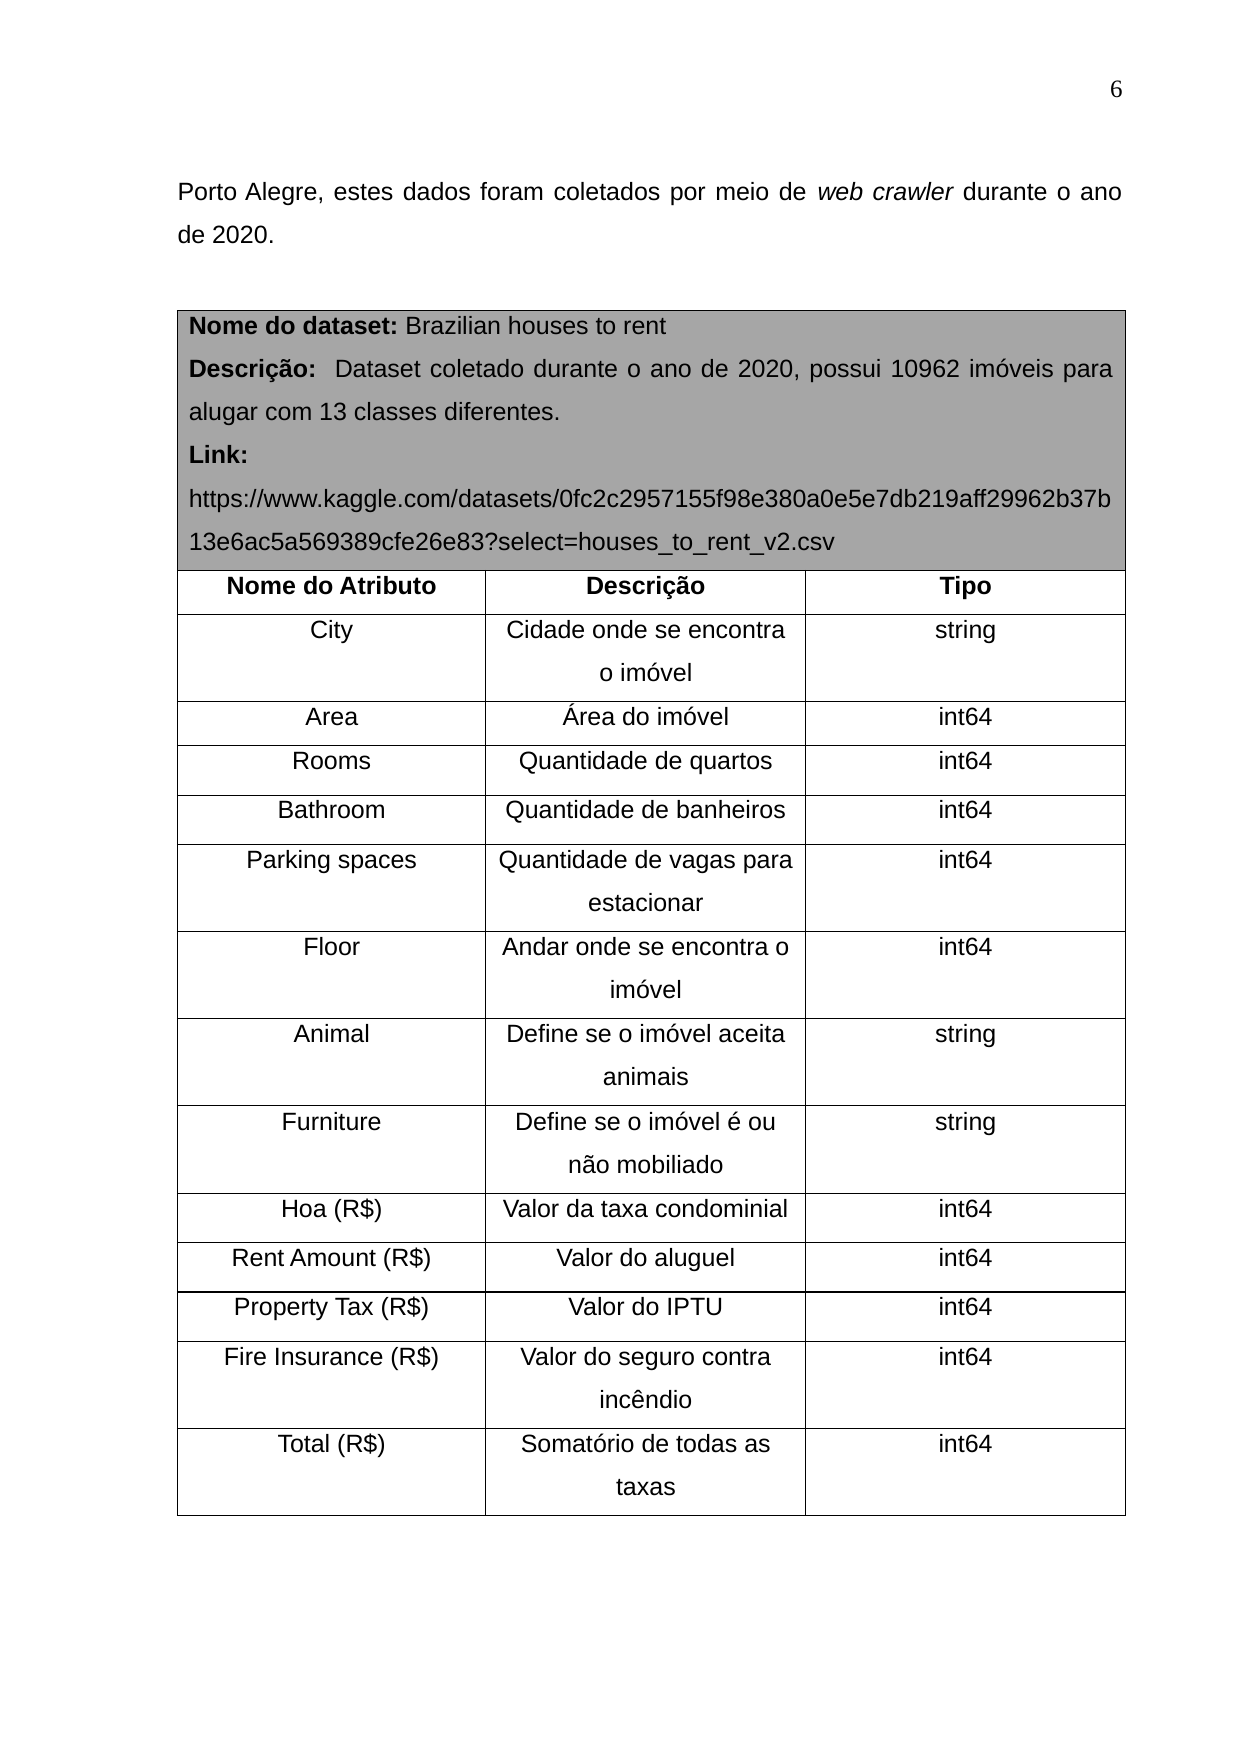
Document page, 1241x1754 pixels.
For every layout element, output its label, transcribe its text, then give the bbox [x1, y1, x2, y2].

table_cell Andar onde se encontra o imóvel [486, 932, 805, 1018]
table_cell Hoa (R$) [178, 1194, 485, 1242]
table_cell Valor do seguro contra incêndio [486, 1342, 805, 1428]
table_cell Valor da taxa condominial [486, 1194, 805, 1242]
table_cell int64 [806, 702, 1125, 745]
table_cell Fire Insurance (R$) [178, 1342, 485, 1428]
table_cell Tipo [806, 571, 1125, 614]
table_cell Valor do IPTU [486, 1293, 805, 1341]
table_cell int64 [806, 1194, 1125, 1242]
table_cell string [806, 1106, 1125, 1193]
table_cell Animal [178, 1019, 485, 1105]
table_cell Total (R$) [178, 1429, 485, 1515]
table_cell int64 [806, 1429, 1125, 1515]
table_cell int64 [806, 1293, 1125, 1341]
table_header Nome do dataset: Brazilian houses to rent Descrição: Dataset coletado durante o ano de 2020, possui 10962 imóveis para alugar com 13 classes diferentes. Link: https://www.kaggle.com/datasets/0fc2c2957155f98e380a0e5e7db219aff29962b37b13e6ac5a569389cfe26e83?select=houses_to_rent_v2.csv [178, 311, 1125, 570]
table_cell Nome do Atributo [178, 571, 485, 614]
table_cell Bathroom [178, 796, 485, 844]
table_cell int64 [806, 1243, 1125, 1291]
table_cell Define se o imóvel é ou não mobiliado [486, 1106, 805, 1193]
table_cell Property Tax (R$) [178, 1293, 485, 1341]
table_cell Cidade onde se encontra o imóvel [486, 615, 805, 701]
table_cell string [806, 615, 1125, 701]
table_cell Somatório de todas as taxas [486, 1429, 805, 1515]
table_cell Parking spaces [178, 845, 485, 931]
table_cell string [806, 1019, 1125, 1105]
table_cell Rooms [178, 746, 485, 794]
table_cell Define se o imóvel aceita animais [486, 1019, 805, 1105]
table_cell int64 [806, 796, 1125, 844]
table_cell int64 [806, 845, 1125, 931]
table_cell Quantidade de banheiros [486, 796, 805, 844]
table_cell Descrição [486, 571, 805, 614]
table_cell Valor do aluguel [486, 1243, 805, 1291]
table_cell int64 [806, 932, 1125, 1018]
table_cell Área do imóvel [486, 702, 805, 745]
table_cell Quantidade de vagas para estacionar [486, 845, 805, 931]
table_cell Floor [178, 932, 485, 1018]
table_cell City [178, 615, 485, 701]
table_cell Furniture [178, 1106, 485, 1193]
table_cell int64 [806, 746, 1125, 794]
table_cell Area [178, 702, 485, 745]
table_cell int64 [806, 1342, 1125, 1428]
table_cell Quantidade de quartos [486, 746, 805, 794]
table_cell Rent Amount (R$) [178, 1243, 485, 1291]
text Porto Alegre, estes dados foram coletados por meio de web crawler durante o ano de 2020. [177, 177, 1122, 249]
